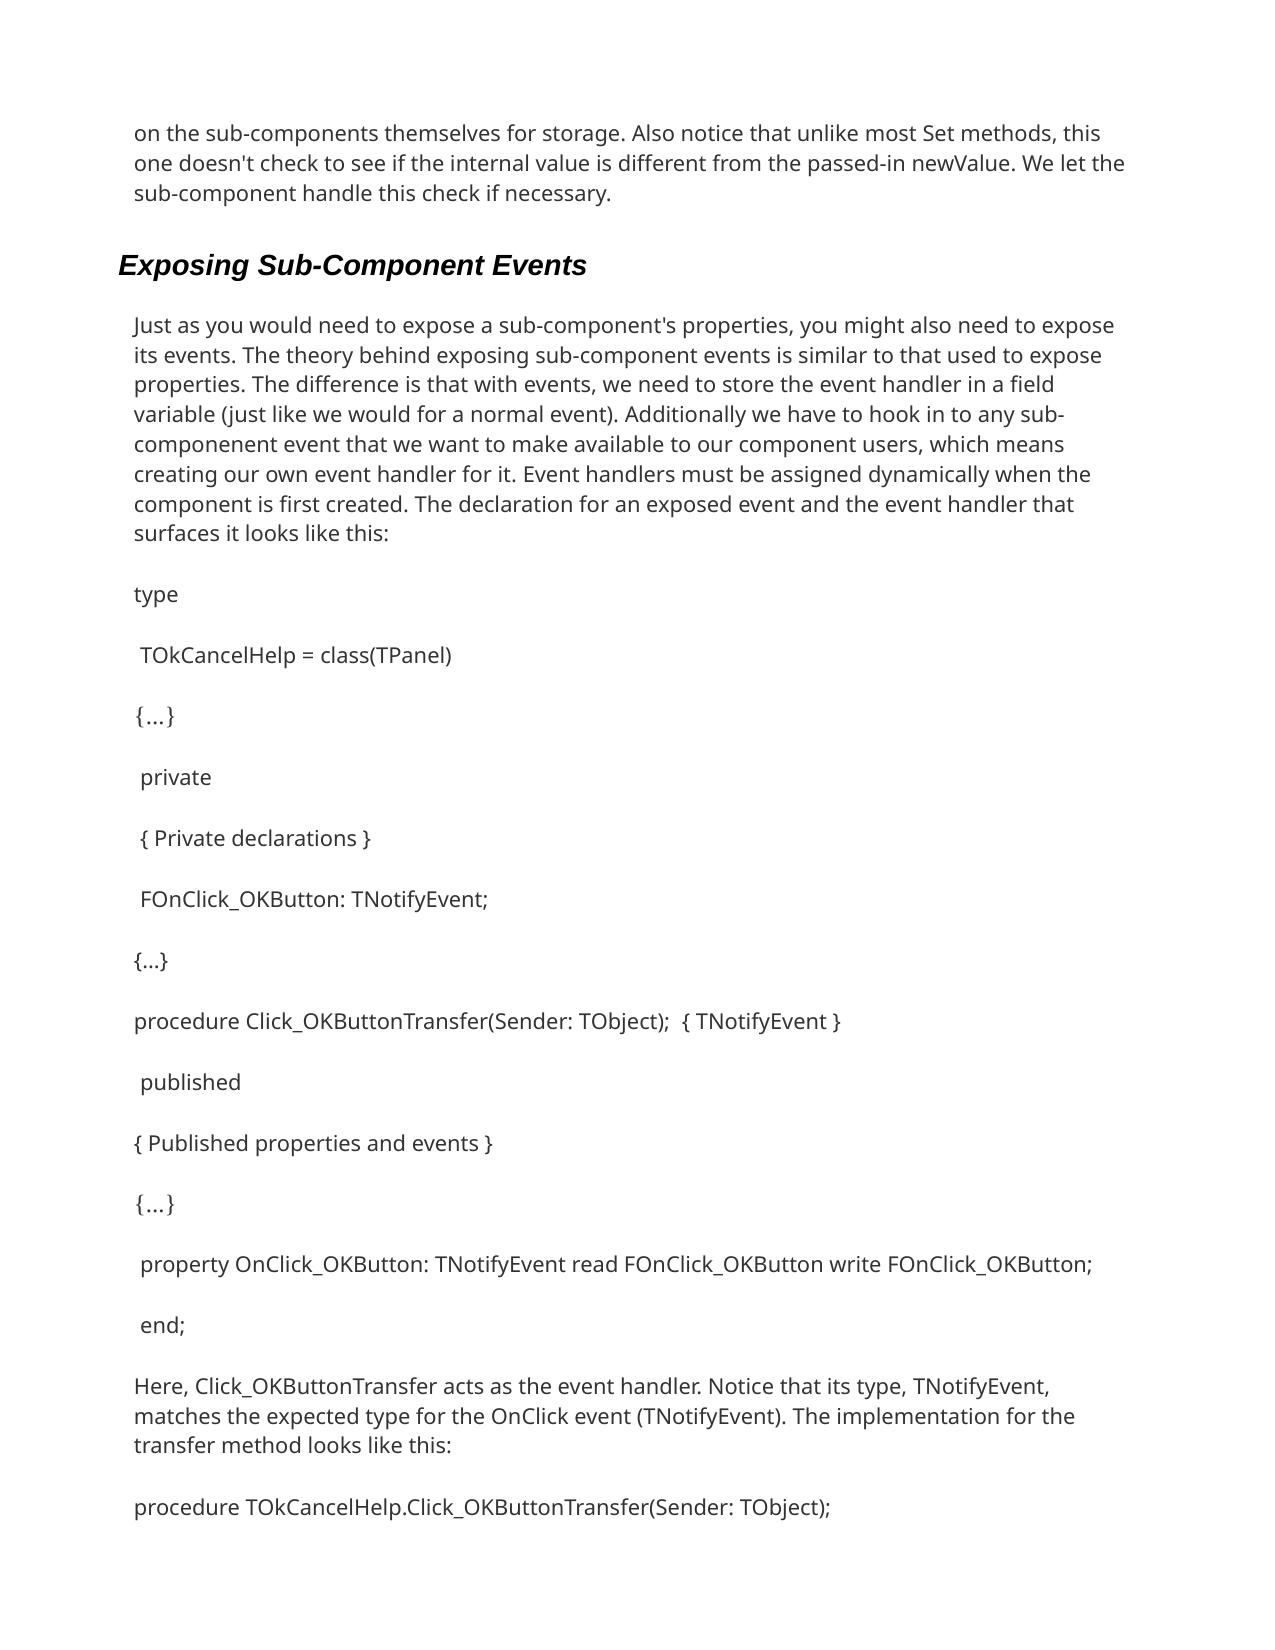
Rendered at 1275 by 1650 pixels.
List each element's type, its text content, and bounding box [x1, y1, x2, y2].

text procedure TOkCancelHelp.Click_OKButtonTransfer(Sender: TObject); [134, 1491, 1141, 1521]
text type [134, 579, 1141, 609]
text {...} [134, 944, 1141, 974]
text on the sub-components themselves for storage. Also notice that unlike most Set methods, this one doesn't check to see if the internal value is different from the passed-in newValue. We let the sub-component handle this check if necessary. [134, 118, 1141, 207]
text { Private declarations } [134, 822, 1141, 852]
text end; [134, 1310, 1141, 1339]
subtitle Exposing Sub-Component Events [118, 248, 1157, 282]
text { Published properties and events } [134, 1128, 1141, 1157]
text Just as you would need to expose a sub-component's properties, you might also need to expose its events. The theory behind exposing sub-component events is similar to that used to expose properties. The difference is that with events, we need to store the event handler in a field variable (just like we would for a normal event). Additionally we have to hook in to any sub-componenent event that we want to make available to our component users, which means creating our own event handler for it. Event handlers must be assigned dynamically when the component is first created. The declaration for an exposed event and the event handler that surfaces it looks like this: [134, 310, 1141, 548]
text FOnClick_OKButton: TNotifyEvent; [134, 883, 1141, 913]
text {...} [134, 701, 1141, 730]
text TOkCancelHelp = class(TPanel) [134, 640, 1141, 670]
text procedure Click_OKButtonTransfer(Sender: TObject); { TNotifyEvent } [134, 1006, 1141, 1035]
text published [134, 1067, 1141, 1096]
text Here, Click_OKButtonTransfer acts as the event handler. Notice that its type, TNotifyEvent, matches the expected type for the OnClick event (TNotifyEvent). The implementation for the transfer method looks like this: [134, 1371, 1141, 1460]
text property OnClick_OKButton: TNotifyEvent read FOnClick_OKButton write FOnClick_OKButton; [134, 1249, 1141, 1278]
text {...} [134, 1189, 1141, 1217]
text private [134, 761, 1141, 791]
